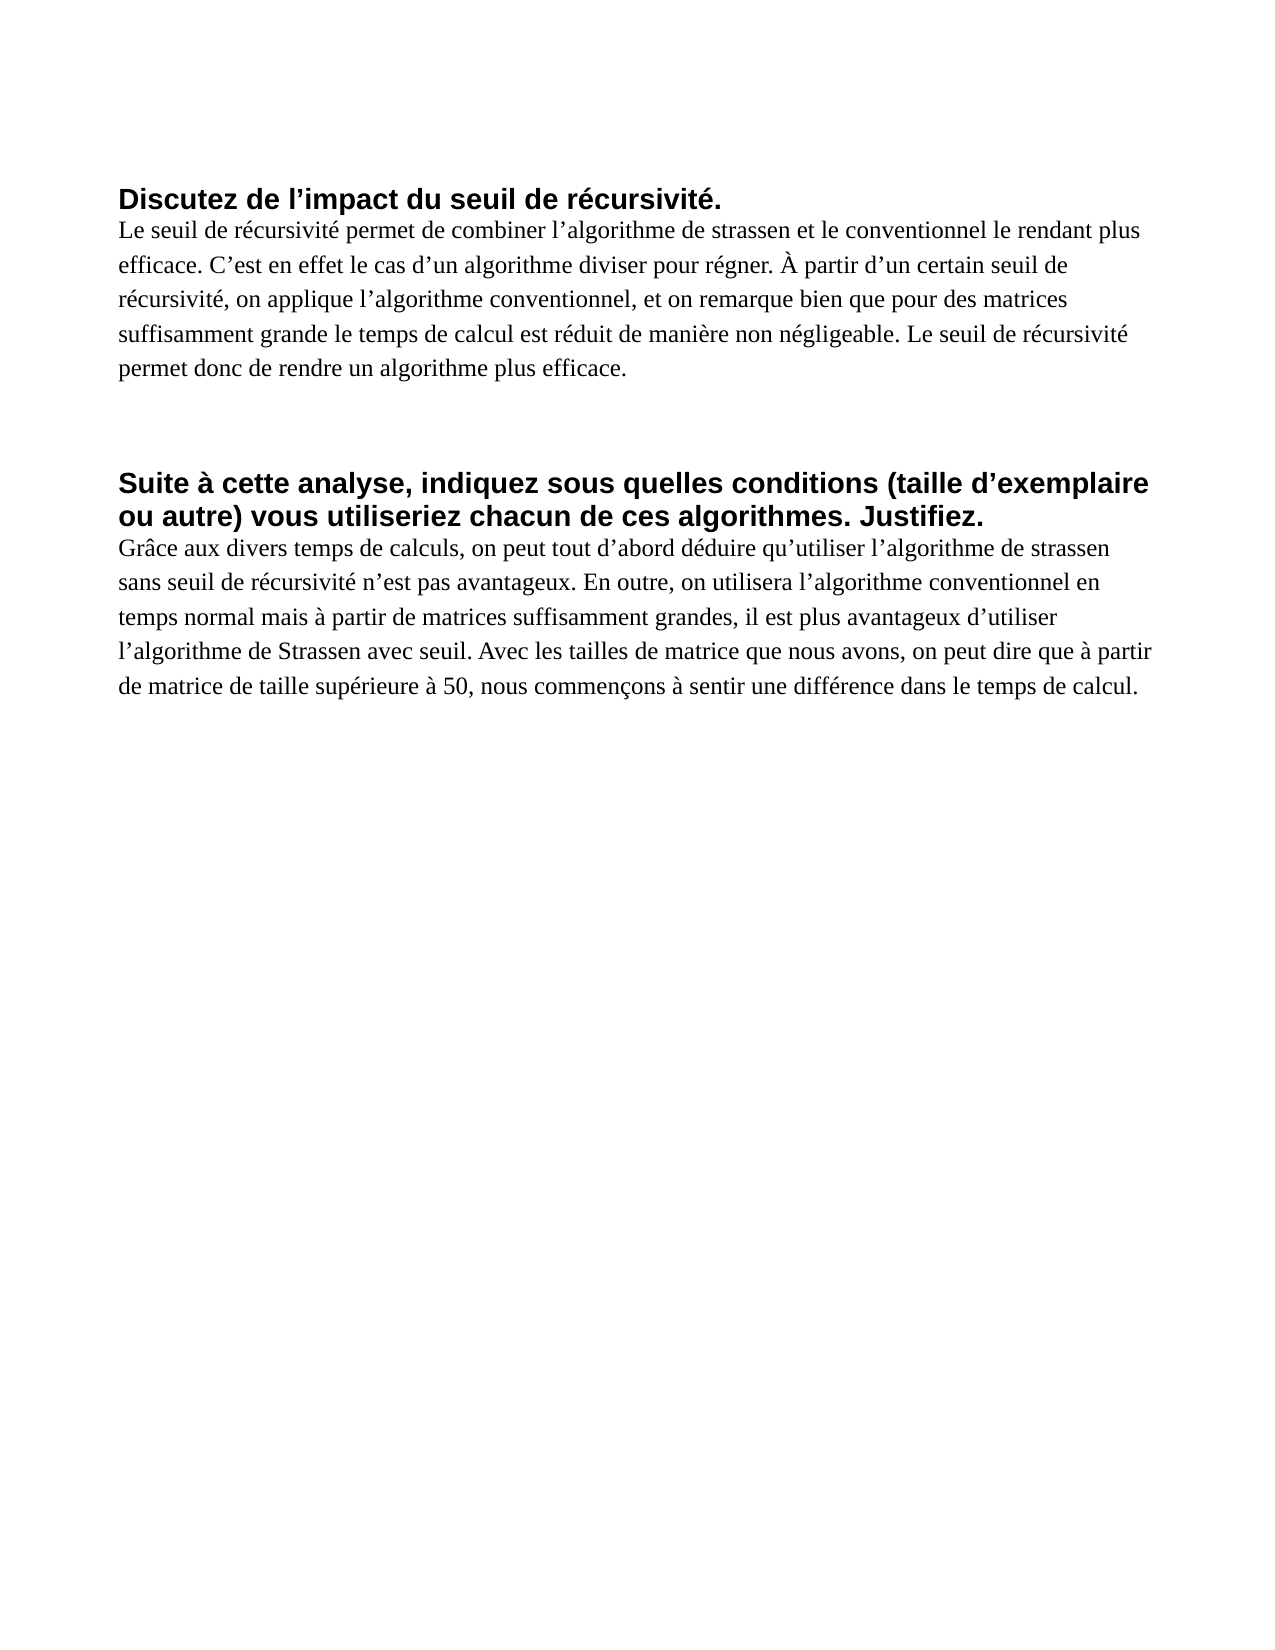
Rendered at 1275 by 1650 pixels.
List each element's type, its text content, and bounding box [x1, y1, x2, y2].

text Le seuil de récursivité permet de combiner l’algorithme de strassen et le conventionnel le rendant plus efficace. C’est en effet le cas d’un algorithme diviser pour régner. À partir d’un certain seuil de récursivité, on applique l’algorithme conventionnel, et on remarque bien que pour des matrices suffisamment grande le temps de calcul est réduit de manière non négligeable. Le seuil de récursivité permet donc de rendre un algorithme plus efficace. [118, 215, 1157, 382]
subtitle Discutez de l’impact du seuil de récursivité. [118, 182, 1157, 215]
subtitle Suite à cette analyse, indiquez sous quelles conditions (taille d’exemplaire ou autre) vous utiliseriez chacun de ces algorithmes. Justifiez. [118, 466, 1157, 533]
text Grâce aux divers temps de calculs, on peut tout d’abord déduire qu’utiliser l’algorithme de strassen sans seuil de récursivité n’est pas avantageux. En outre, on utilisera l’algorithme conventionnel en temps normal mais à partir de matrices suffisamment grandes, il est plus avantageux d’utiliser l’algorithme de Strassen avec seuil. Avec les tailles de matrice que nous avons, on peut dire que à partir de matrice de taille supérieure à 50, nous commençons à sentir une différence dans le temps de calcul. [118, 533, 1157, 700]
